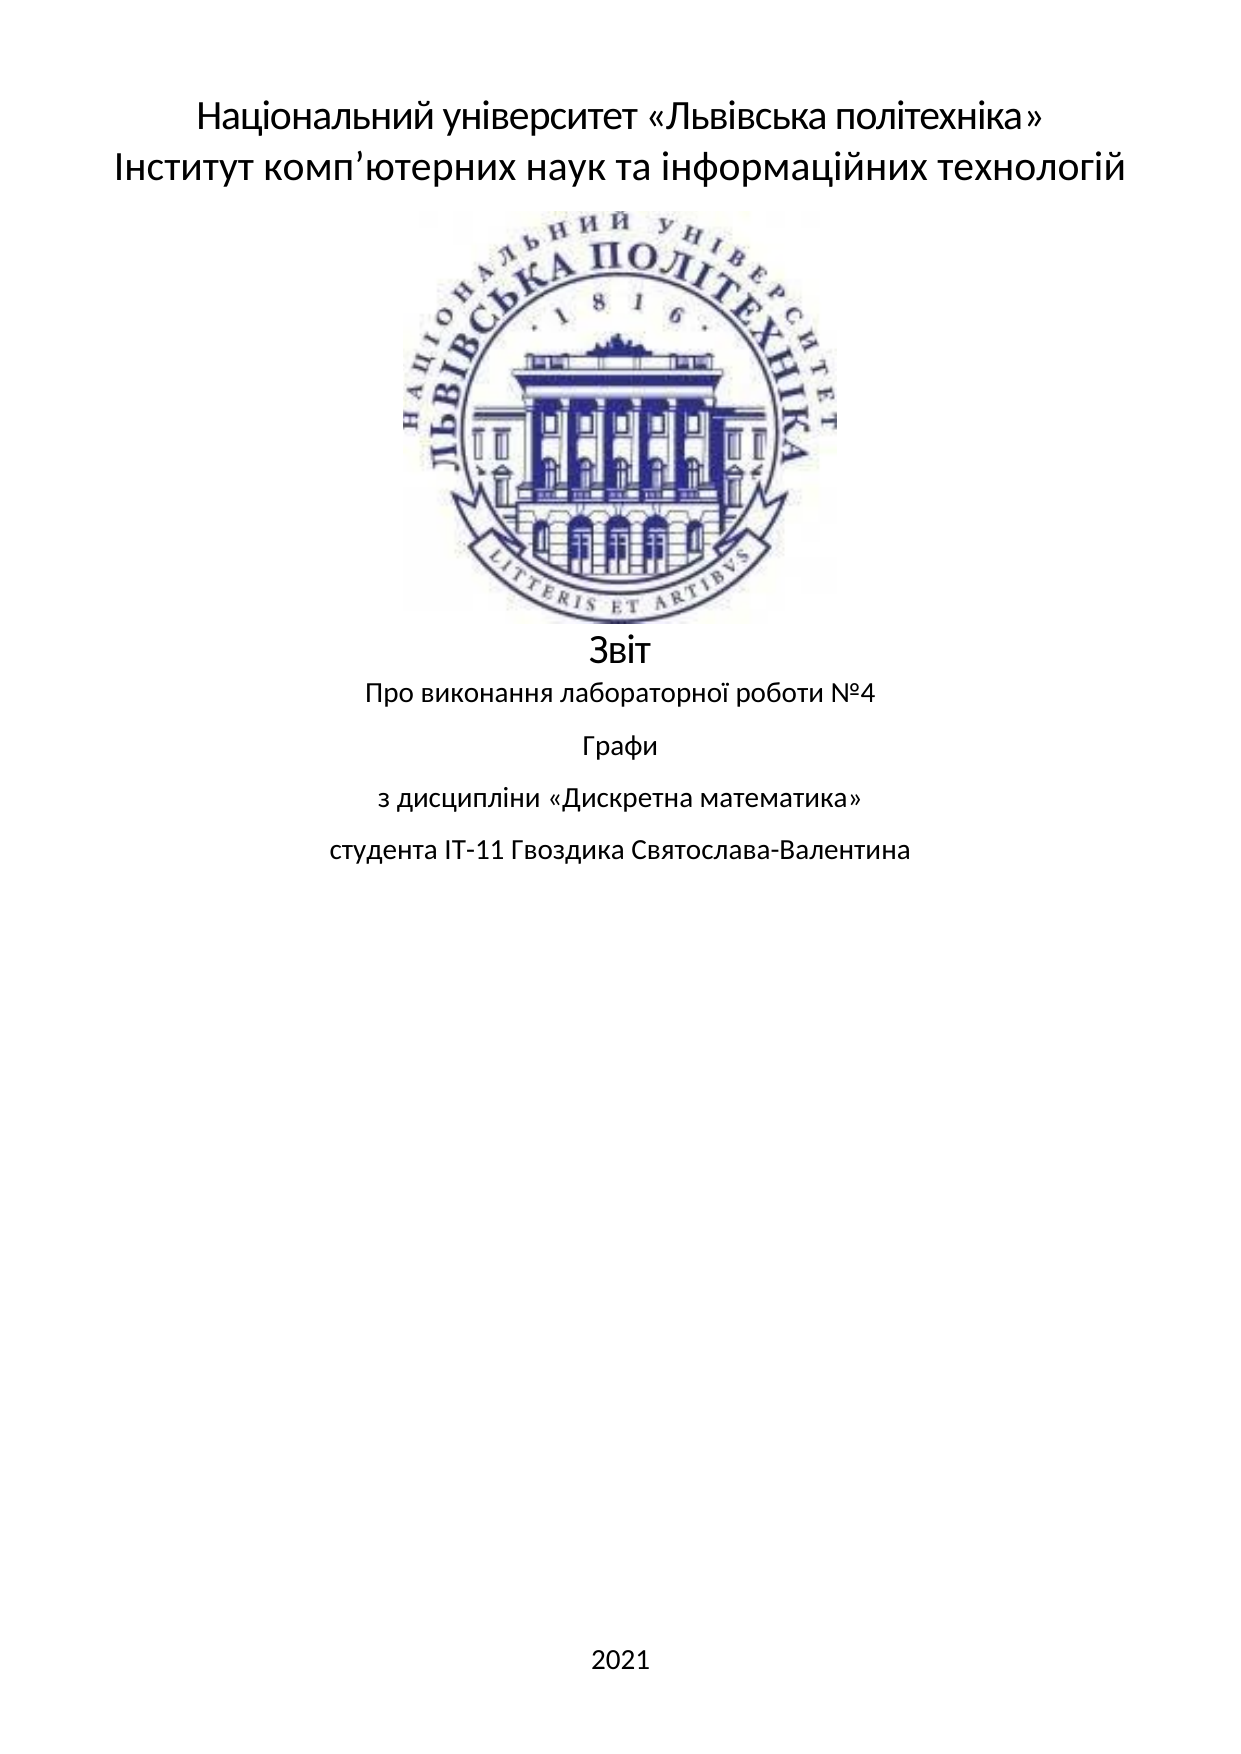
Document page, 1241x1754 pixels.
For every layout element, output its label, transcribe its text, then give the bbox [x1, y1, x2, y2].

text з дисципліни «Дискретна математика» [74, 779, 1167, 814]
title Звіт [74, 623, 1167, 674]
text студента IT-11 Гвоздика Святослава-Валентина [74, 831, 1167, 867]
picture [403, 211, 837, 624]
text Графи [74, 727, 1167, 762]
text Інститут комп’ютерних наук та інформаційних технологій [74, 139, 1167, 190]
text Про виконання лабораторної роботи №4 [74, 674, 1167, 710]
text 2021 [74, 1641, 1167, 1677]
title Національний університет «Львівська політехніка» [74, 89, 1167, 139]
